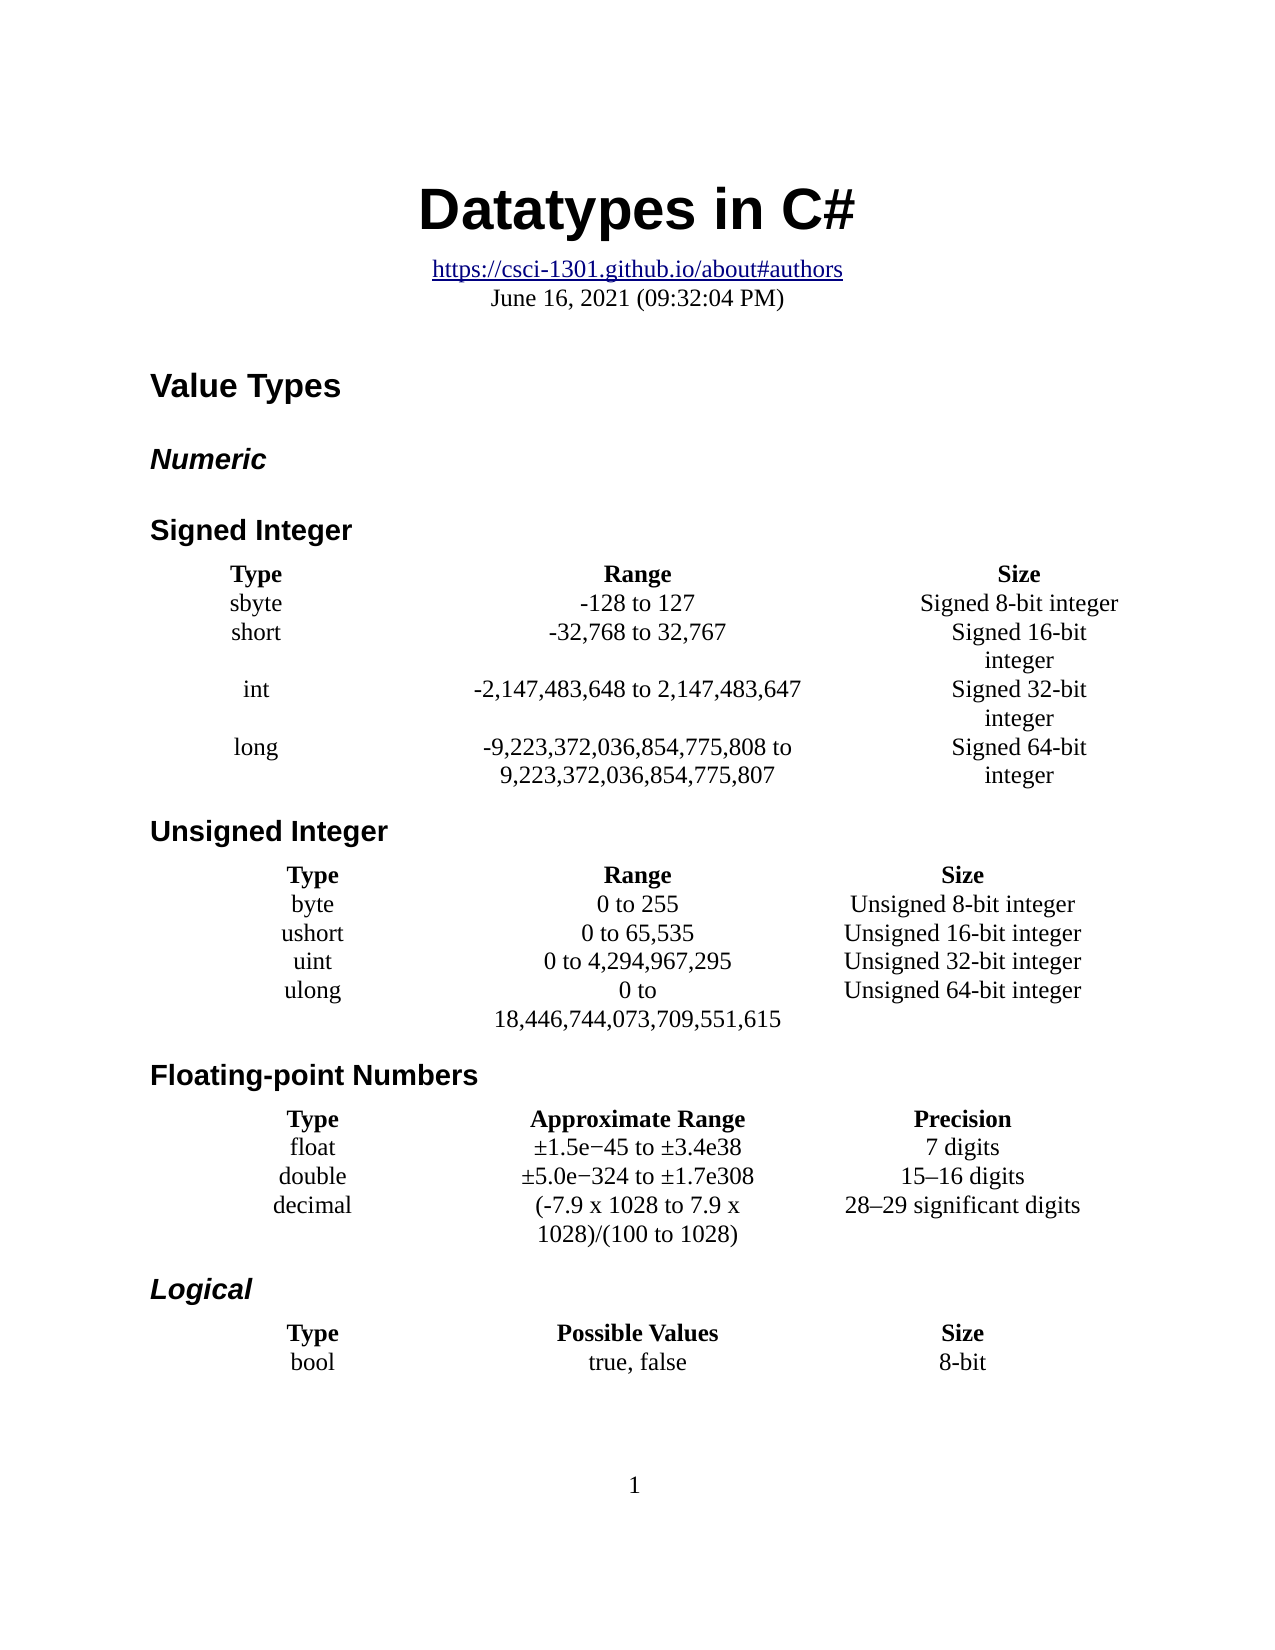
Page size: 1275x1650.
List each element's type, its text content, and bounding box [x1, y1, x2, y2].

table_header Range [362, 559, 913, 588]
subtitle Unsigned Integer [150, 814, 1125, 848]
text https://csci-1301.github.io/about#authors [150, 254, 1125, 283]
table_cell 8-bit [800, 1347, 1125, 1376]
table_cell -32,768 to 32,767 [362, 617, 913, 674]
table_header Type [150, 1319, 475, 1347]
table_cell sbyte [150, 588, 362, 617]
table_cell ushort [150, 918, 475, 946]
table_cell float [150, 1133, 475, 1161]
table_header Type [150, 1104, 475, 1132]
table_cell Signed 64-bit integer [913, 732, 1125, 789]
table_cell (-7.9 x 1028 to 7.9 x 1028)/(100 to 1028) [475, 1190, 800, 1247]
table_header Precision [800, 1104, 1125, 1132]
text June 16, 2021 (09:32:04 PM) [150, 283, 1125, 312]
table_cell 0 to 65,535 [475, 918, 800, 946]
table_cell 0 to 18,446,744,073,709,551,615 [475, 975, 800, 1033]
table_cell decimal [150, 1190, 475, 1247]
table_cell Unsigned 8-bit integer [800, 889, 1125, 918]
table_cell Unsigned 16-bit integer [800, 918, 1125, 946]
title Datatypes in C# [150, 175, 1125, 242]
table_header Approximate Range [475, 1104, 800, 1132]
table_cell double [150, 1161, 475, 1190]
table_cell 0 to 4,294,967,295 [475, 946, 800, 975]
table_cell byte [150, 889, 475, 918]
table_cell short [150, 617, 362, 674]
table_cell Unsigned 32-bit integer [800, 946, 1125, 975]
table_cell Signed 16-bit integer [913, 617, 1125, 674]
table_header Type [150, 559, 362, 588]
subtitle Value Types [150, 366, 1125, 404]
table_cell ulong [150, 975, 475, 1033]
table_cell uint [150, 946, 475, 975]
table_cell 7 digits [800, 1133, 1125, 1161]
subtitle Floating-point Numbers [150, 1058, 1125, 1091]
table_cell ±5.0e−324 to ±1.7e308 [475, 1161, 800, 1190]
table_header Size [800, 1319, 1125, 1347]
table_cell 15–16 digits [800, 1161, 1125, 1190]
table_header Type [150, 860, 475, 889]
table_header Size [800, 860, 1125, 889]
table_cell true, false [475, 1347, 800, 1376]
table_cell Unsigned 64-bit integer [800, 975, 1125, 1033]
table_cell ±1.5e−45 to ±3.4e38 [475, 1133, 800, 1161]
table_cell -2,147,483,648 to 2,147,483,647 [362, 674, 913, 732]
table_cell bool [150, 1347, 475, 1376]
subtitle Signed Integer [150, 513, 1125, 547]
table_cell -9,223,372,036,854,775,808 to 9,223,372,036,854,775,807 [362, 732, 913, 789]
subtitle Numeric [150, 442, 1125, 476]
table_cell 28–29 significant digits [800, 1190, 1125, 1247]
table_cell -128 to 127 [362, 588, 913, 617]
table_header Possible Values [475, 1319, 800, 1347]
table_cell Signed 8-bit integer [913, 588, 1125, 617]
subtitle Logical [150, 1272, 1125, 1306]
table_cell Signed 32-bit integer [913, 674, 1125, 732]
table_cell int [150, 674, 362, 732]
table_header Size [913, 559, 1125, 588]
table_header Range [475, 860, 800, 889]
table_cell long [150, 732, 362, 789]
table_cell 0 to 255 [475, 889, 800, 918]
